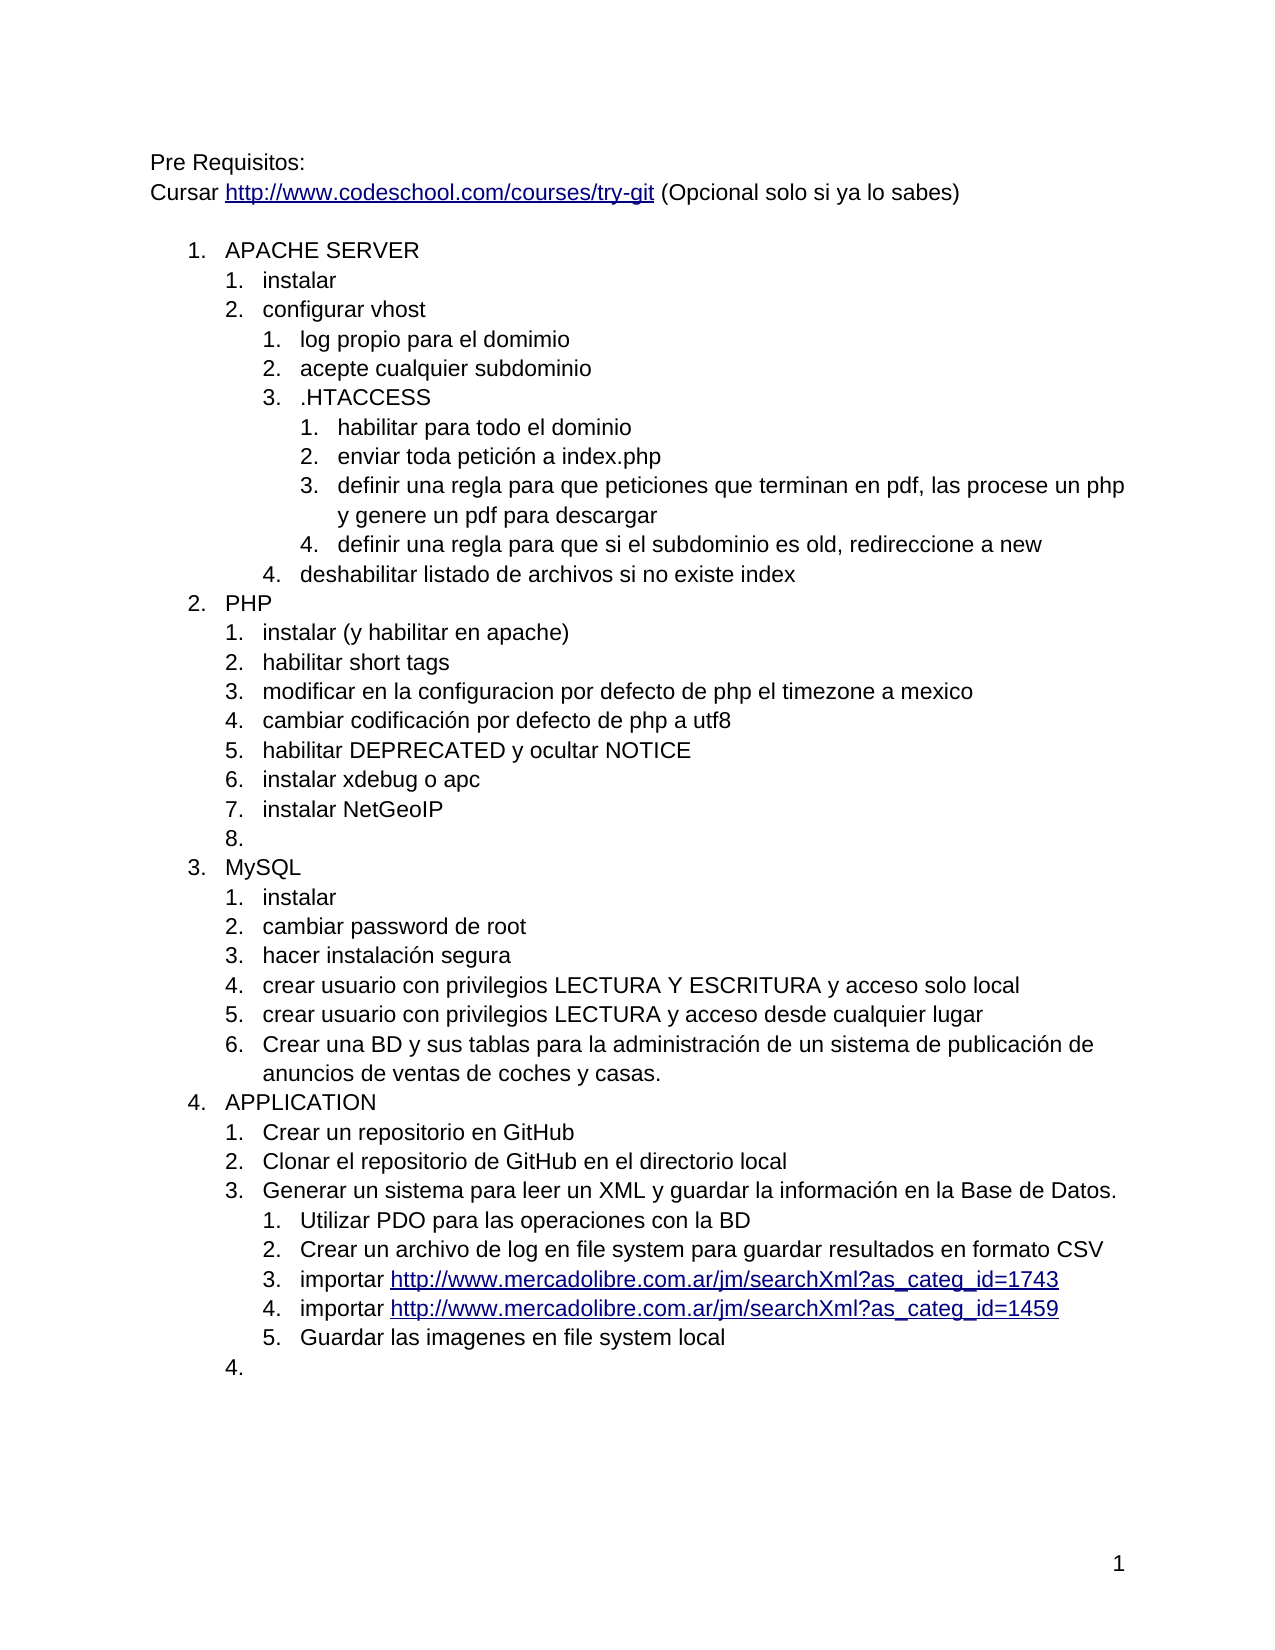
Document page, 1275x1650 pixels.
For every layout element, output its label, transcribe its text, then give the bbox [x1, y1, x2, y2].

list instalar [225, 884, 1125, 910]
list Clonar el repositorio de GitHub en el directorio local [225, 1149, 1125, 1174]
list habilitar para todo el dominio [300, 414, 1125, 440]
text Cursar http://www.codeschool.com/courses/try-git (Opcional solo si ya lo sabes) [150, 179, 1125, 205]
list Generar un sistema para leer un XML y guardar la información en la Base de Datos. [225, 1178, 1125, 1204]
list Guardar las imagenes en file system local [262, 1325, 1125, 1351]
list modificar en la configuracion por defecto de php el timezone a mexico [225, 679, 1125, 704]
list Utilizar PDO para las operaciones con la BD [262, 1207, 1125, 1233]
list cambiar codificación por defecto de php a utf8 [225, 708, 1125, 734]
list habilitar DEPRECATED y ocultar NOTICE [225, 737, 1125, 763]
list crear usuario con privilegios LECTURA Y ESCRITURA y acceso solo local [225, 972, 1125, 998]
list cambiar password de root [225, 914, 1125, 939]
text Pre Requisitos: [150, 150, 1125, 176]
list importar http://www.mercadolibre.com.ar/jm/searchXml?as_categ_id=1743 [262, 1266, 1125, 1292]
list Crear un repositorio en GitHub [225, 1119, 1125, 1145]
list instalar (y habilitar en apache) [225, 620, 1125, 646]
list enviar toda petición a index.php [300, 444, 1125, 469]
list APACHE SERVER [187, 238, 1125, 264]
list log propio para el domimio [262, 326, 1125, 352]
list deshabilitar listado de archivos si no existe index [262, 561, 1125, 587]
list definir una regla para que si el subdominio es old, redireccione a new [300, 532, 1125, 557]
list configurar vhost [225, 297, 1125, 322]
list hacer instalación segura [225, 943, 1125, 969]
list definir una regla para que peticiones que terminan en pdf, las procese un php y genere un pdf para descargar [300, 473, 1125, 528]
list crear usuario con privilegios LECTURA y acceso desde cualquier lugar [225, 1002, 1125, 1027]
list Crear un archivo de log en file system para guardar resultados en formato CSV [262, 1237, 1125, 1262]
list importar http://www.mercadolibre.com.ar/jm/searchXml?as_categ_id=1459 [262, 1296, 1125, 1321]
list acepte cualquier subdominio [262, 356, 1125, 381]
list PHP [187, 591, 1125, 616]
list instalar NetGeoIP [225, 796, 1125, 822]
list instalar [225, 267, 1125, 293]
list Crear una BD y sus tablas para la administración de un sistema de publicación de anuncios de ventas de coches y casas. [225, 1031, 1125, 1086]
list MySQL [187, 855, 1125, 881]
list APPLICATION [187, 1090, 1125, 1116]
list .HTACCESS [262, 385, 1125, 411]
list instalar xdebug o apc [225, 767, 1125, 792]
list habilitar short tags [225, 649, 1125, 675]
